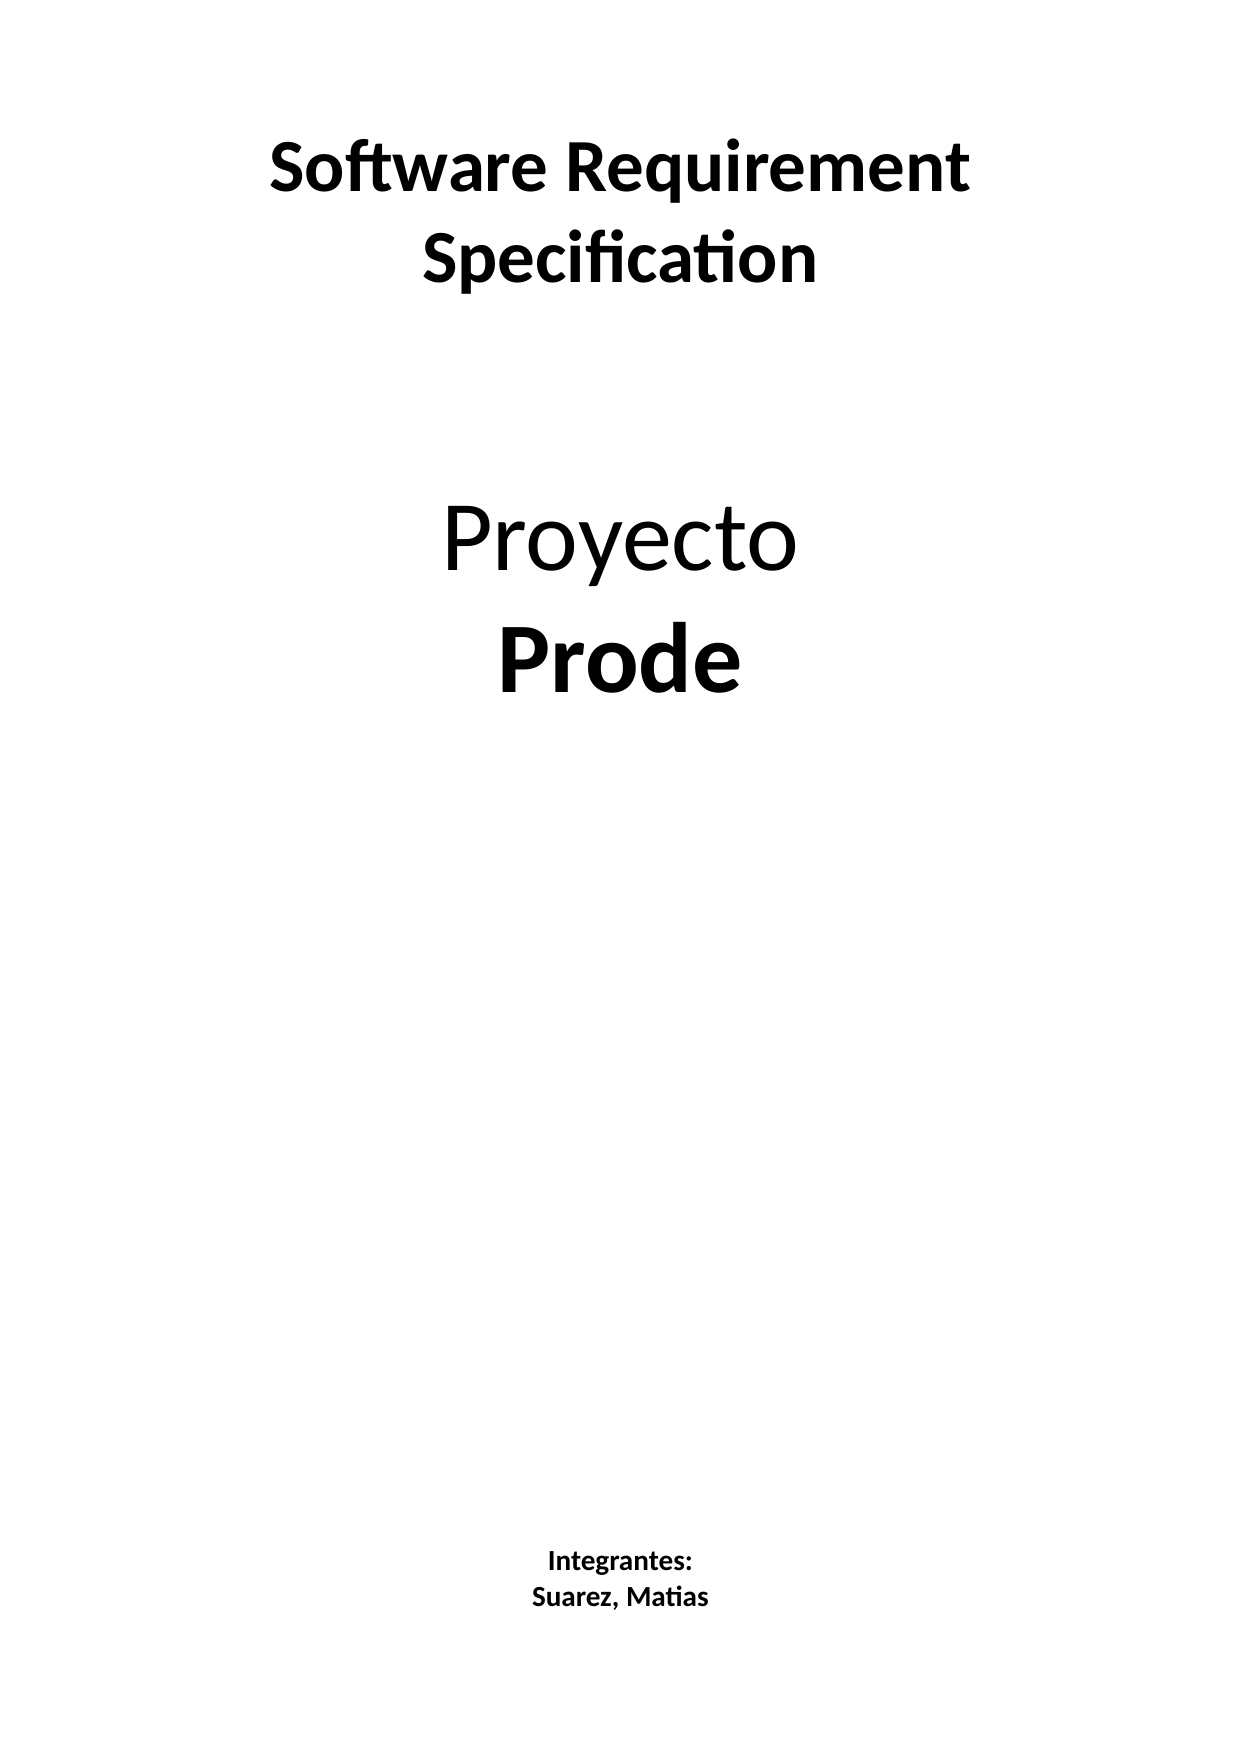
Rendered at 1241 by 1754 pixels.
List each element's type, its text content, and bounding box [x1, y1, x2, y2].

text Integrantes: [118, 1542, 1122, 1578]
text Suarez, Matias [118, 1578, 1122, 1613]
text Proyecto [118, 474, 1122, 596]
text Prode [118, 596, 1122, 718]
text Software Requirement Specification [118, 118, 1122, 301]
